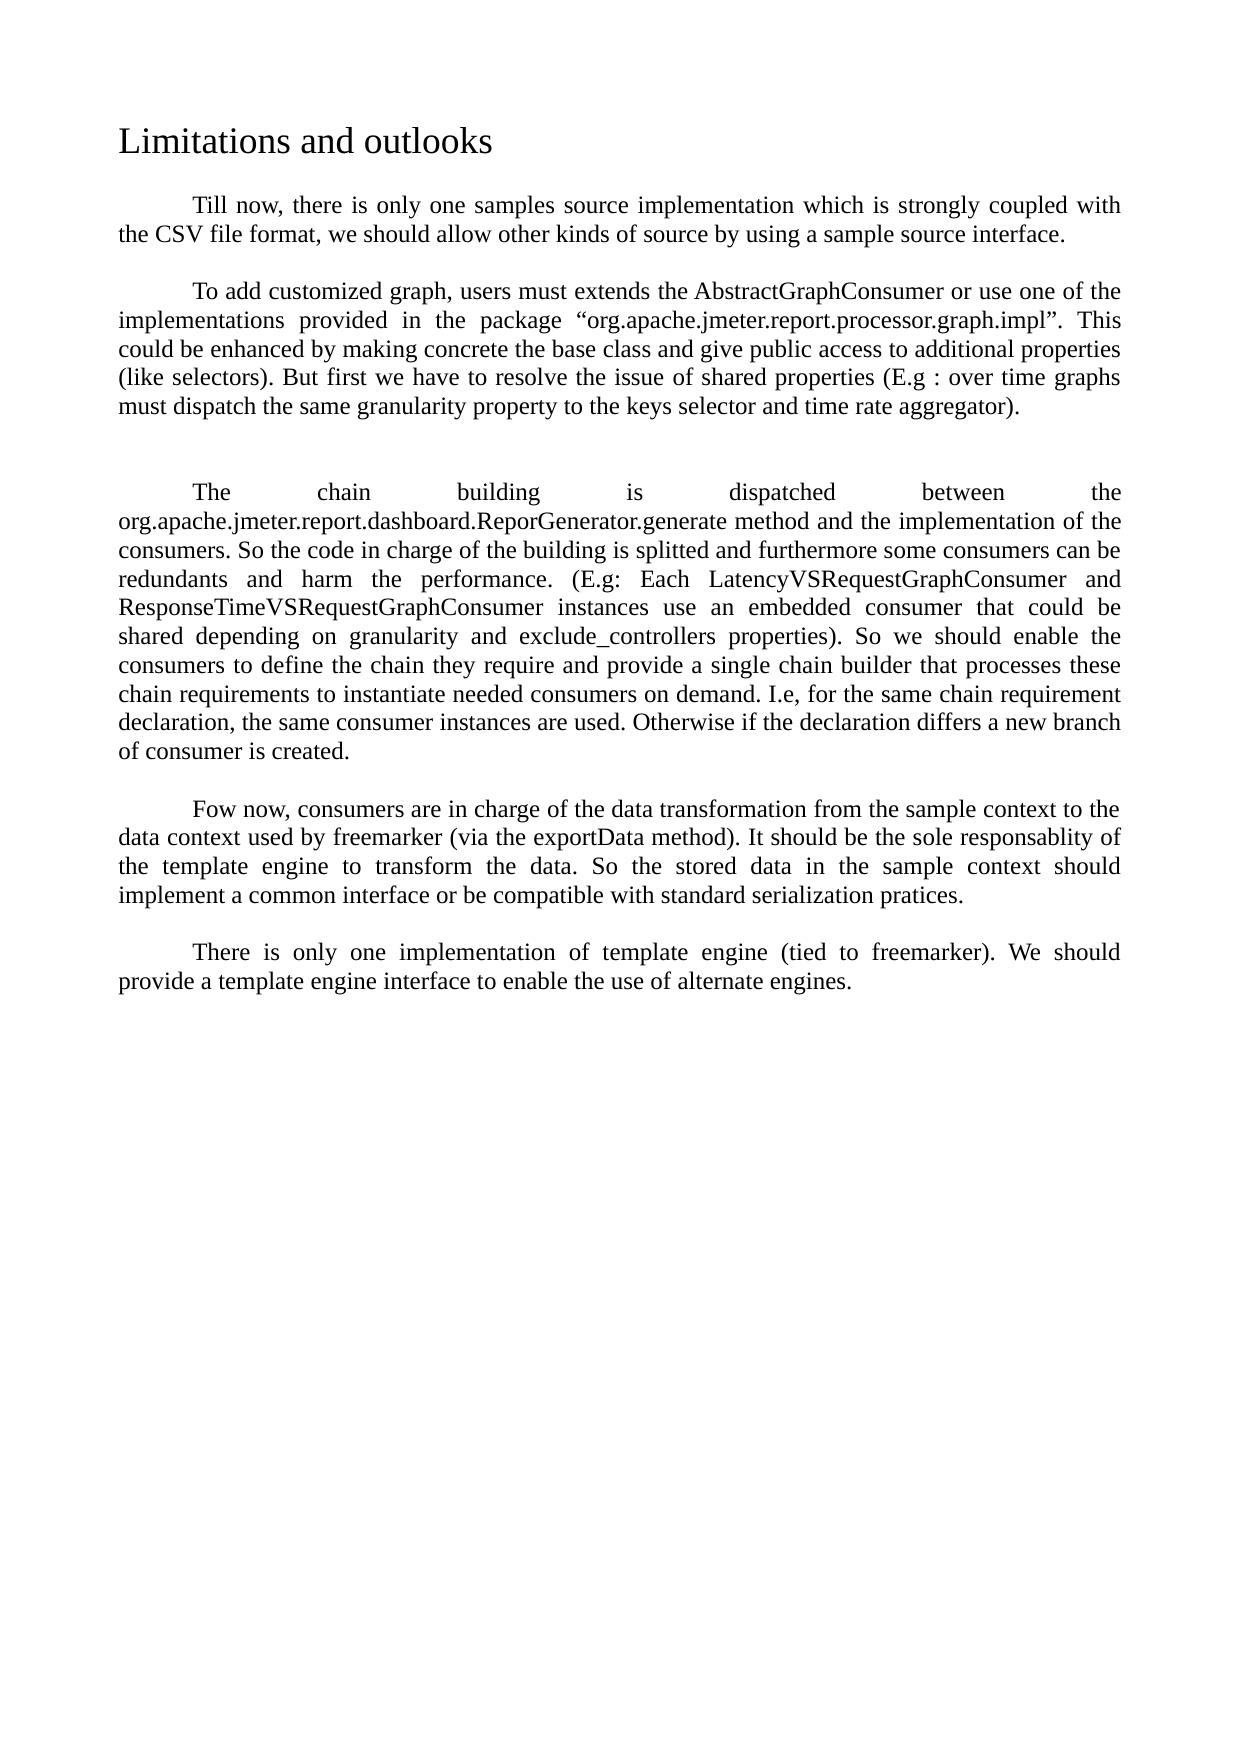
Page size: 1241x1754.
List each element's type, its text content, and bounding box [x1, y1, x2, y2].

text Limitations and outlooks [118, 118, 1122, 161]
text Fow now, consumers are in charge of the data transformation from the sample context to the data context used by freemarker (via the exportData method). It should be the sole responsablity of the template engine to transform the data. So the stored data in the sample context should implement a common interface or be compatible with standard serialization pratices. [118, 794, 1122, 909]
text There is only one implementation of template engine (tied to freemarker). We should provide a template engine interface to enable the use of alternate engines. [118, 937, 1122, 995]
text To add customized graph, users must extends the AbstractGraphConsumer or use one of the implementations provided in the package “org.apache.jmeter.report.processor.graph.impl”. This could be enhanced by making concrete the base class and give public access to additional properties (like selectors). But first we have to resolve the issue of shared properties (E.g : over time graphs must dispatch the same granularity property to the keys selector and time rate aggregator). [118, 276, 1122, 420]
text The chain building is dispatched between the org.apache.jmeter.report.dashboard.ReporGenerator.generate method and the implementation of the consumers. So the code in charge of the building is splitted and furthermore some consumers can be redundants and harm the performance. (E.g: Each LatencyVSRequestGraphConsumer and ResponseTimeVSRequestGraphConsumer instances use an embedded consumer that could be shared depending on granularity and exclude_controllers properties). So we should enable the consumers to define the chain they require and provide a single chain builder that processes these chain requirements to instantiate needed consumers on demand. I.e, for the same chain requirement declaration, the same consumer instances are used. Otherwise if the declaration differs a new branch of consumer is created. [118, 477, 1122, 765]
text Till now, there is only one samples source implementation which is strongly coupled with the CSV file format, we should allow other kinds of source by using a sample source interface. [118, 190, 1122, 247]
